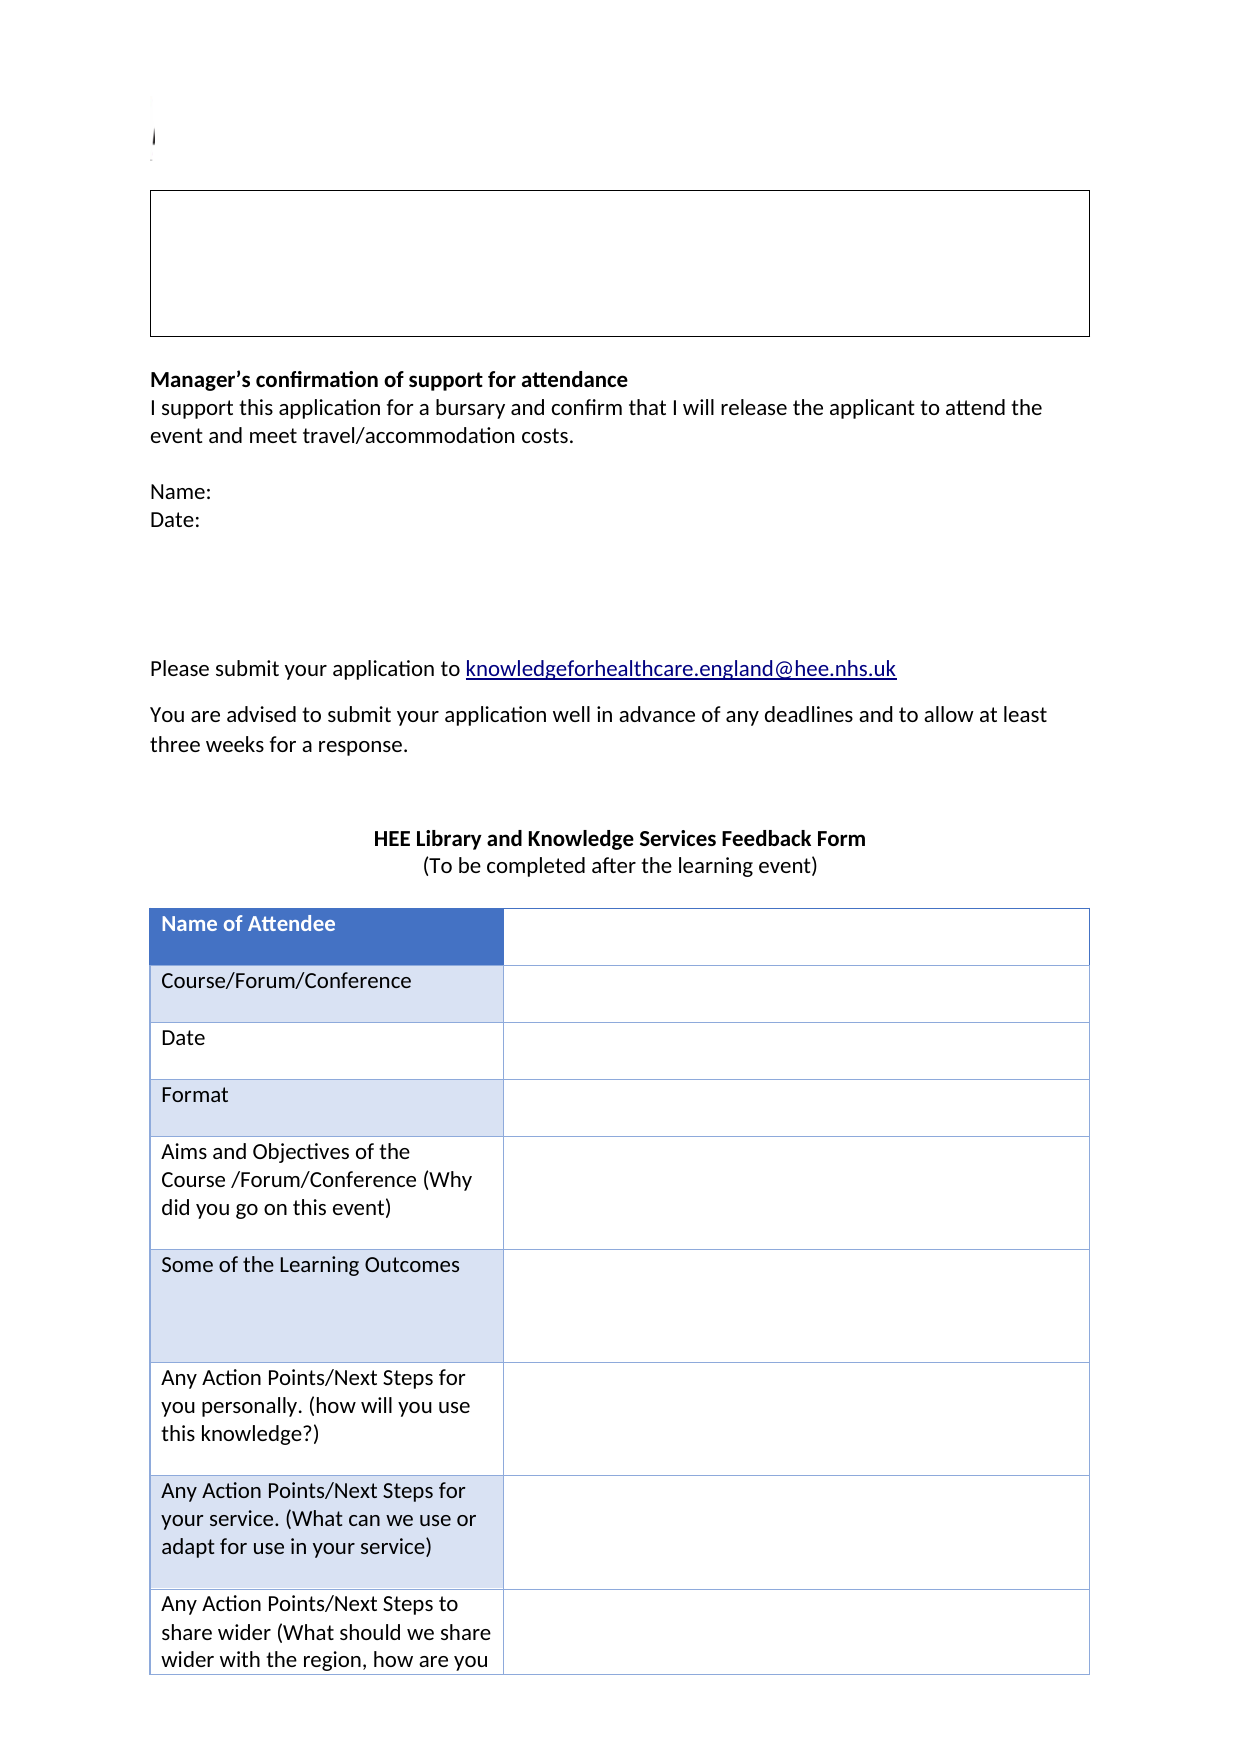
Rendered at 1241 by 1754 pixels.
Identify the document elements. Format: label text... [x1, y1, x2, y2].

table_cell Any Action Points/Next Steps for your service. (What can we use or adapt for use in your service) [151, 1476, 503, 1588]
table_cell [504, 1250, 1089, 1362]
table_header [504, 909, 1089, 965]
table_cell [504, 1476, 1089, 1588]
text Date: [150, 505, 1090, 533]
table_header Name of Attendee [151, 909, 504, 965]
text You are advised to submit your application well in advance of any deadlines and to allow at least three weeks for a response. [150, 701, 1090, 758]
table_cell [504, 1080, 1089, 1136]
table_cell Some of the Learning Outcomes [151, 1250, 503, 1362]
table_cell Course/Forum/Conference [151, 966, 503, 1022]
table_cell Any Action Points/Next Steps for you personally. (how will you use this knowledge?) [151, 1363, 503, 1475]
text Name: [150, 477, 1090, 505]
table_cell [504, 1590, 1089, 1674]
table_cell Format [151, 1080, 503, 1136]
table_cell [504, 966, 1089, 1022]
text Please submit your application to knowledgeforhealthcare.england@hee.nhs.uk [150, 654, 1090, 682]
table_cell [504, 1023, 1089, 1079]
text (To be completed after the learning event) [150, 852, 1090, 880]
table_cell [504, 1363, 1089, 1475]
table_cell Aims and Objectives of the Course /Forum/Conference (Why did you go on this event) [151, 1137, 503, 1249]
text HEE Library and Knowledge Services Feedback Form [150, 824, 1090, 852]
table_cell Any Action Points/Next Steps to share wider (What should we share wider with the region, how are you [151, 1590, 503, 1674]
table_cell [504, 1137, 1089, 1249]
text Manager’s confirmation of support for attendance [150, 365, 1090, 393]
text I support this application for a bursary and confirm that I will release the applicant to attend the event and meet travel/accommodation costs. [150, 393, 1090, 449]
table_cell Date [151, 1023, 503, 1079]
